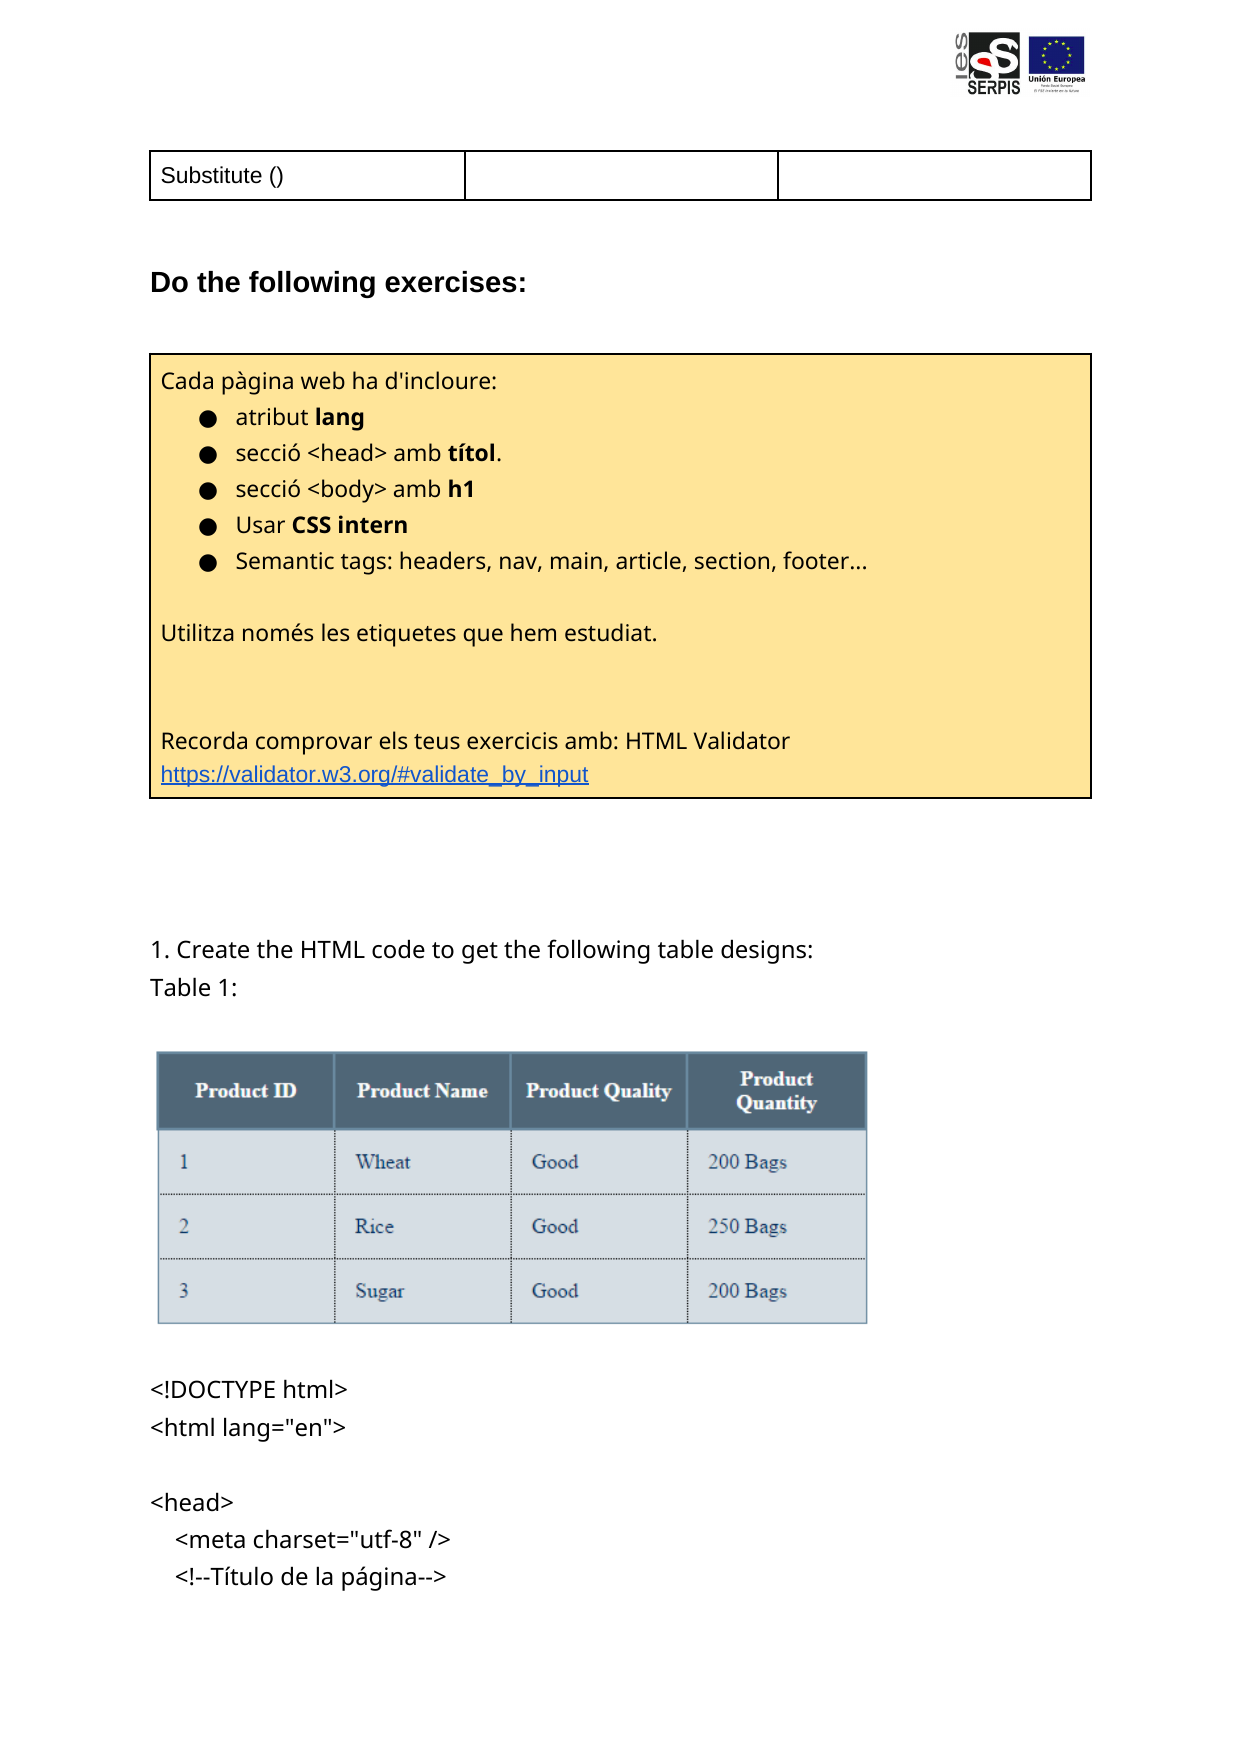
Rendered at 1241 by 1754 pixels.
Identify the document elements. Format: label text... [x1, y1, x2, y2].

text Table 1: [150, 971, 1090, 1003]
picture [150, 1045, 878, 1332]
text Do the following exercises: [150, 264, 1090, 298]
picture [950, 28, 1090, 97]
text <meta charset="utf-8" /> [150, 1523, 1090, 1555]
text <html lang="en"> [150, 1411, 1090, 1443]
table_cell Substitute () [151, 152, 464, 199]
table_cell [779, 152, 1090, 199]
text <!--Título de la página--> [150, 1560, 1090, 1593]
table_cell [466, 152, 777, 199]
text 1. Create the HTML code to get the following table designs: [150, 933, 1090, 966]
text <head> [150, 1485, 1090, 1518]
table_header Cada pàgina web ha d'incloure: atribut lang secció <head> amb títol. secció <body> amb h1 Usar CSS intern Semantic tags: headers, nav, main, article, section, footer... Utilitza només les etiquetes que hem estudiat. Recorda comprovar els teus exercicis amb: HTML Validator https://validator.w3.org/#validate_by_input [151, 355, 1090, 797]
text <!DOCTYPE html> [150, 1373, 1090, 1406]
